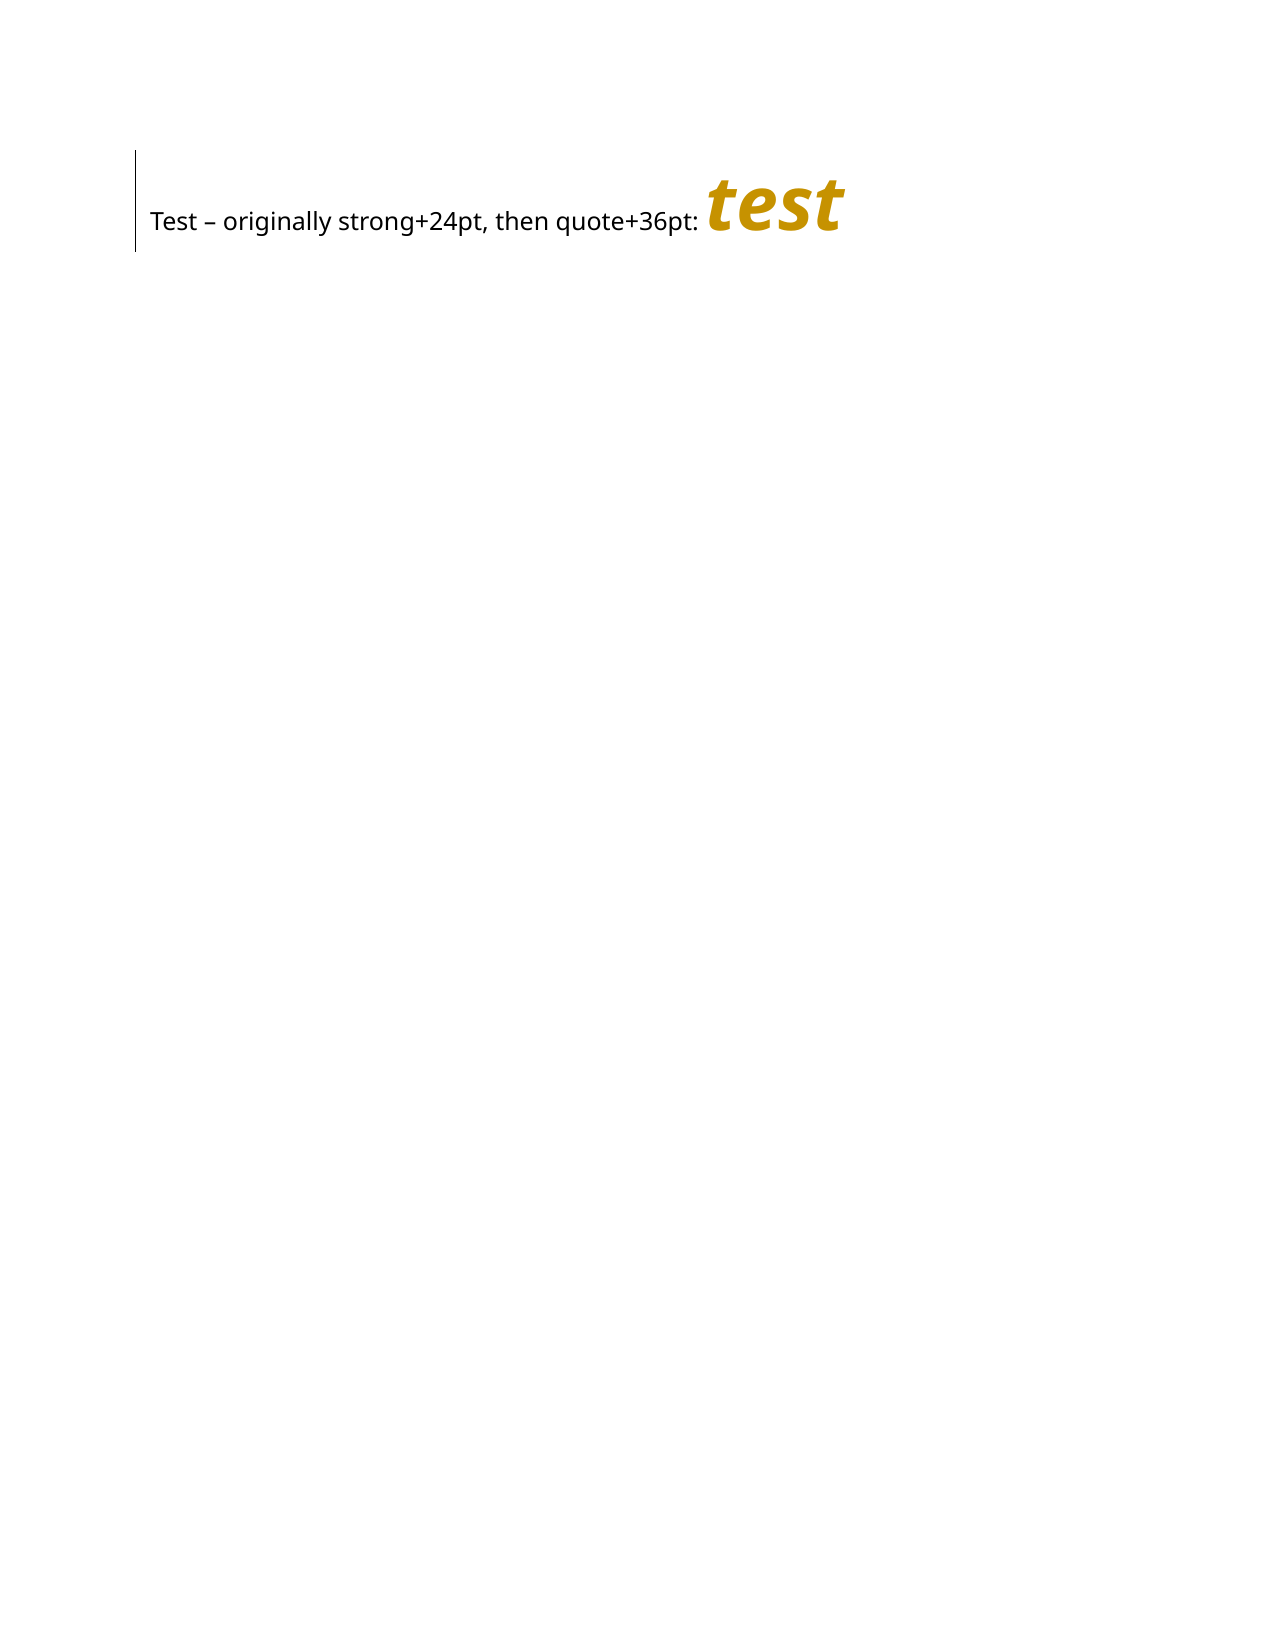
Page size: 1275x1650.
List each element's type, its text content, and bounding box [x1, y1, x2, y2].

text Test – originally strong+24pt, then quote+36pt: test [150, 150, 1125, 252]
